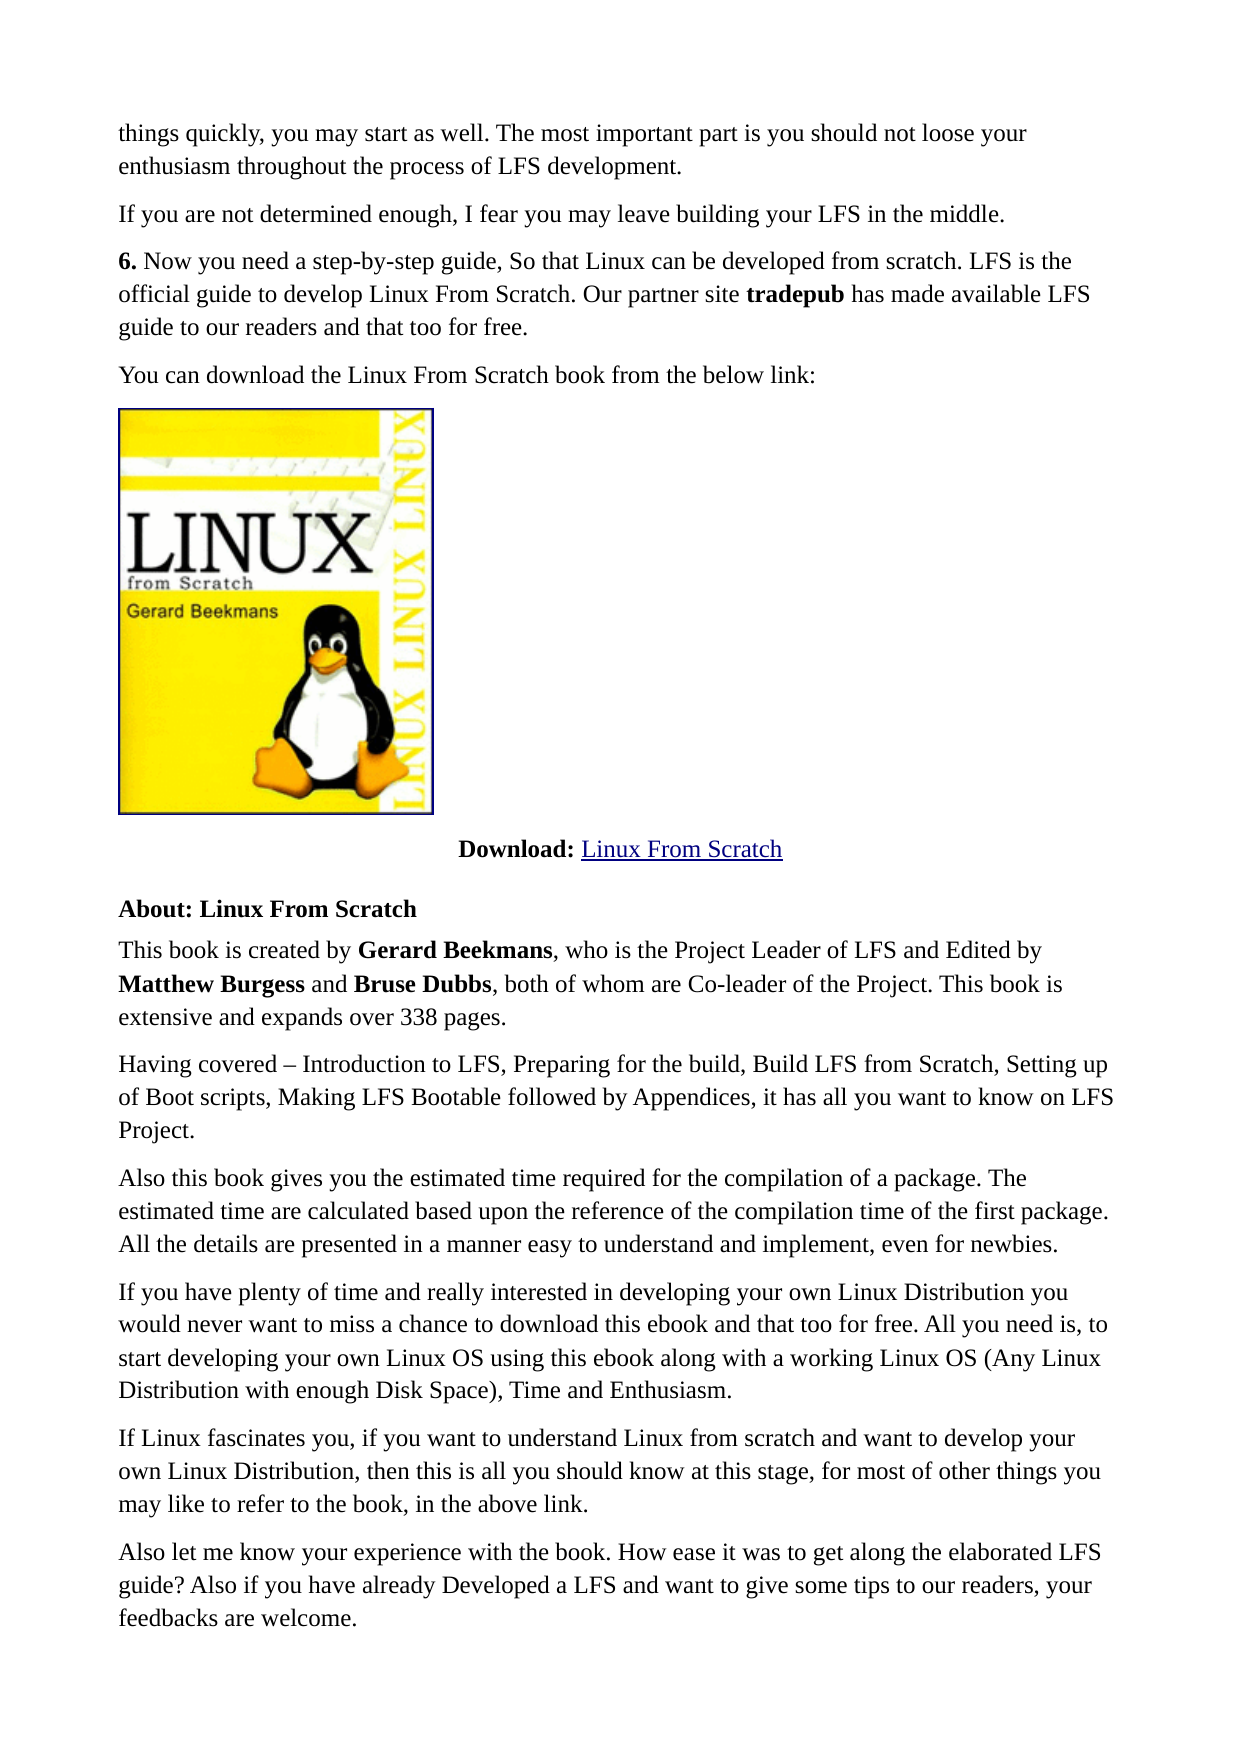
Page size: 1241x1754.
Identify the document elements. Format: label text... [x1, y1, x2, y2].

text This book is created by Gerard Beekmans, who is the Project Leader of LFS and Edited by Matthew Burgess and Bruse Dubbs, both of whom are Co-leader of the Project. This book is extensive and expands over 338 pages. [118, 936, 1122, 1030]
text If Linux fascinates you, if you want to understand Linux from scratch and want to develop your own Linux Distribution, then this is all you should know at this stage, for most of other things you may like to refer to the book, in the above link. [118, 1423, 1122, 1518]
text You can download the Linux From Scratch book from the below link: [118, 360, 1122, 389]
picture [120, 409, 432, 814]
text If you are not determined enough, I fear you may leave building your LFS in the middle. [118, 199, 1122, 227]
text Also this book gives you the estimated time required for the compilation of a package. The estimated time are calculated based upon the reference of the compilation time of the first package. All the details are presented in a manner easy to understand and implement, even for newbies. [118, 1163, 1122, 1258]
text Download: Linux From Scratch [118, 834, 1122, 863]
text things quickly, you may start as well. The most important part is you should not loose your enthusiasm throughout the process of LFS development. [118, 118, 1122, 180]
text If you have plenty of time and really interested in developing your own Linux Distribution you would never want to miss a chance to download this ebook and that too for free. All you need is, to start developing your own Linux OS using this ebook along with a working Linux OS (Any Linux Distribution with enough Disk Space), Time and Enthusiasm. [118, 1277, 1122, 1404]
text Also let me know your experience with the book. How ease it was to get along the elaborated LFS guide? Also if you have already Developed a LFS and want to give some tips to our readers, your feedbacks are welcome. [118, 1537, 1122, 1632]
subtitle About: Linux From Scratch [118, 894, 1122, 923]
text 6. Now you need a step-by-step guide, So that Linux can be developed from scratch. LFS is the official guide to develop Linux From Scratch. Our partner site tradepub has made available LFS guide to our readers and that too for free. [118, 246, 1122, 341]
text Having covered – Introduction to LFS, Preparing for the build, Build LFS from Scratch, Setting up of Boot scripts, Making LFS Bootable followed by Appendices, it has all you want to know on LFS Project. [118, 1049, 1122, 1144]
